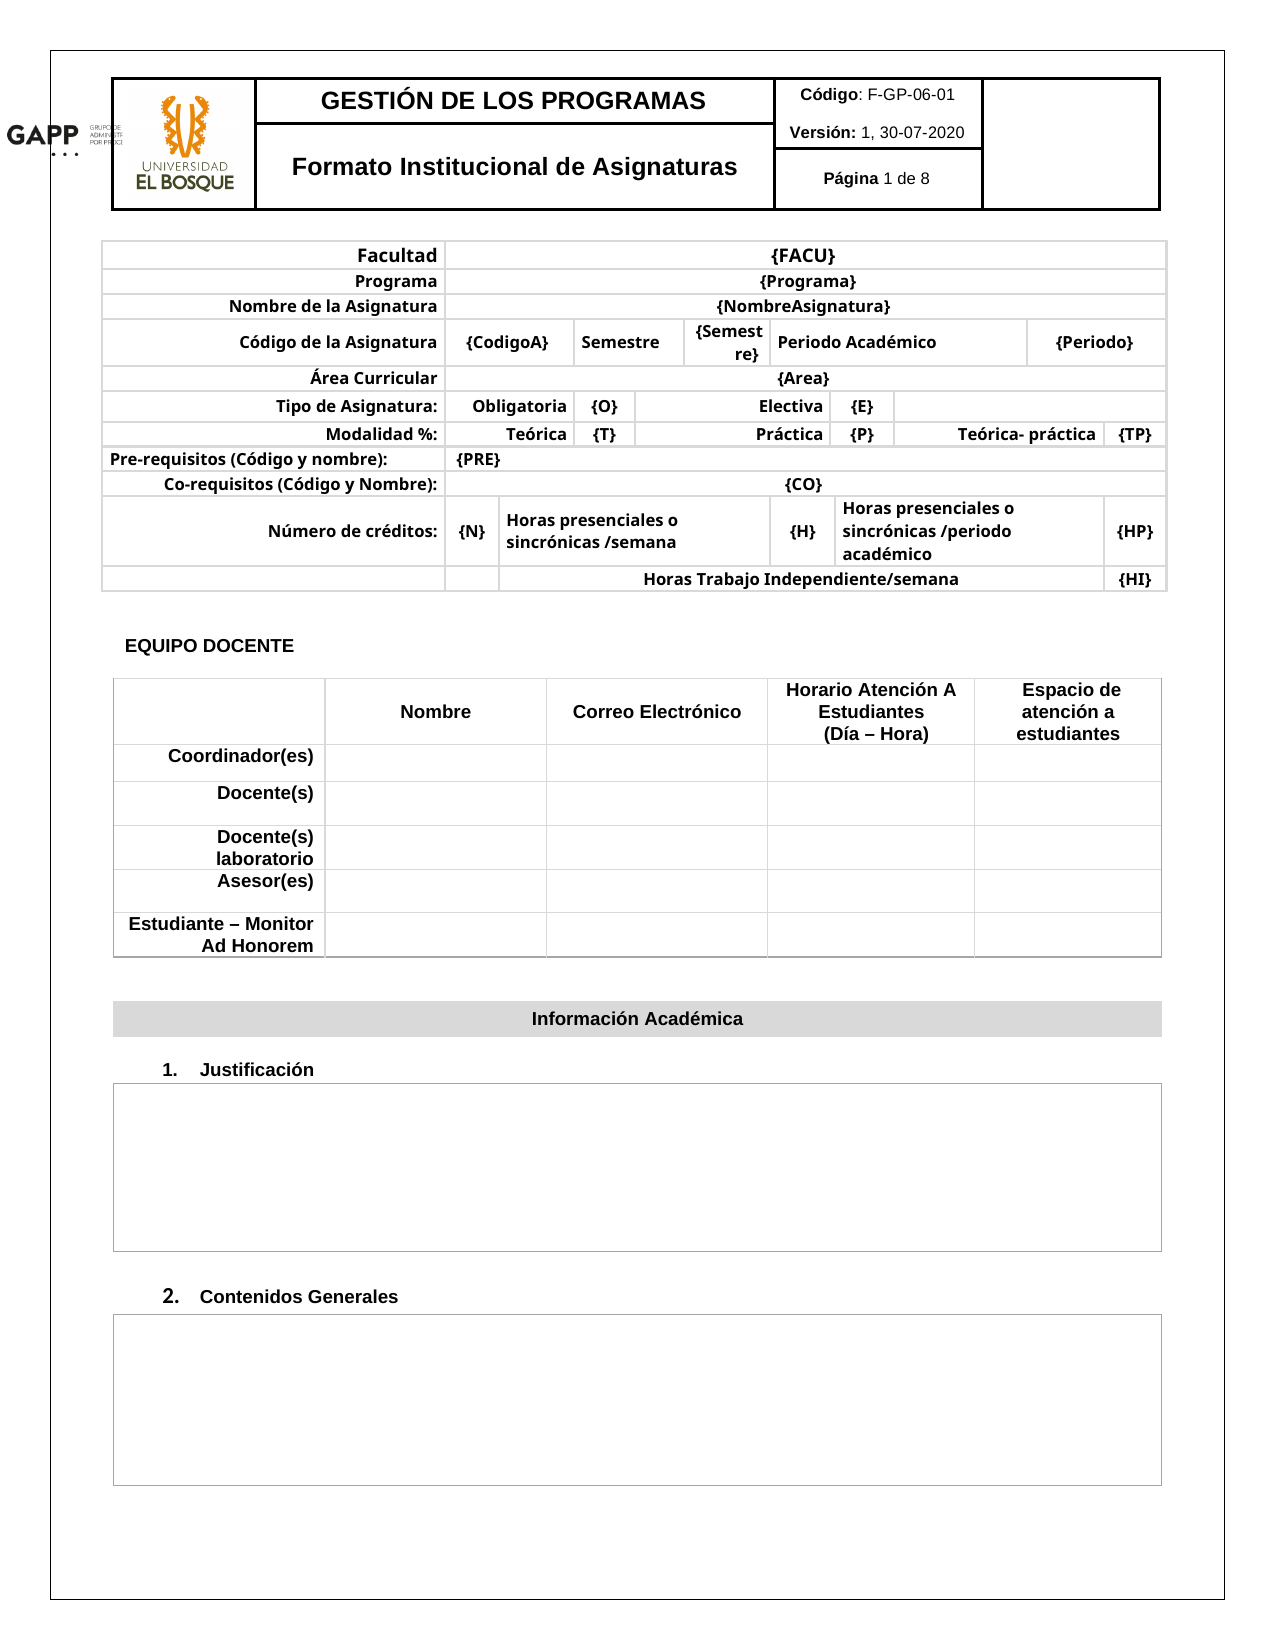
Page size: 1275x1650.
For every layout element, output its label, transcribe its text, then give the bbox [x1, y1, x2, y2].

table_cell [1168, 421, 1184, 445]
table_cell Teórica [446, 423, 573, 445]
table_cell {NombreAsignatura} [446, 295, 1165, 317]
table_cell Semestre [575, 320, 683, 365]
table_cell [768, 913, 974, 956]
table_cell [326, 913, 546, 956]
table_cell [114, 1315, 1161, 1484]
table_cell {Periodo} [1028, 320, 1165, 365]
table_cell {Programa} [446, 270, 1165, 293]
table_cell [1168, 293, 1184, 317]
table_cell [114, 679, 324, 744]
table_cell Periodo Académico [771, 320, 1026, 365]
table_cell {E} [831, 392, 893, 421]
table_cell Nombre de la Asignatura [103, 295, 444, 317]
table_cell Horas presenciales o sincrónicas /semana [500, 497, 769, 565]
table_cell Asesor(es) [114, 870, 324, 912]
table_cell [446, 567, 498, 590]
table_cell [975, 782, 1161, 825]
table_cell [547, 745, 767, 781]
table_cell Número de créditos: [103, 497, 444, 565]
table_cell Obligatoria [446, 392, 573, 421]
table_cell {T} [575, 423, 634, 445]
table_cell [768, 782, 974, 825]
table_cell {HI} [1105, 567, 1165, 590]
table_cell {PRE} [446, 448, 1165, 470]
table_header {FACU} [446, 242, 1165, 268]
table_header Contenidos Generales [113, 1260, 1162, 1314]
table_cell [103, 567, 444, 590]
table_cell [547, 782, 767, 825]
table_cell Nombre [326, 679, 546, 744]
table_header EQUIPO DOCENTE [113, 614, 1162, 678]
table_cell Práctica [636, 423, 829, 445]
table_cell Horas presenciales o sincrónicas /periodo académico [836, 497, 1103, 565]
table_cell Docente(s) [114, 782, 324, 825]
table_cell [326, 870, 546, 912]
table_cell Área Curricular [103, 367, 444, 390]
table_cell [547, 826, 767, 869]
table_cell [768, 745, 974, 781]
table_cell [1168, 495, 1184, 565]
table_header Información Académica [113, 1001, 1162, 1037]
table_cell [975, 745, 1161, 781]
table_cell [1168, 268, 1184, 293]
table_cell Espacio de atención a estudiantes [975, 679, 1161, 744]
table_cell [768, 826, 974, 869]
table_cell Pre-requisitos (Código y nombre): [103, 448, 444, 470]
table_cell Correo Electrónico [547, 679, 767, 744]
table_cell {HP} [1105, 497, 1165, 565]
table_cell {Area} [446, 367, 1165, 390]
table_cell [1168, 365, 1184, 390]
table_cell [895, 392, 1165, 421]
table_cell {TP} [1105, 423, 1165, 445]
table_cell {N} [446, 497, 498, 565]
table_cell [975, 826, 1161, 869]
table_header [1168, 240, 1184, 268]
table_cell Justificación [114, 1038, 1161, 1083]
table_cell Electiva [636, 392, 829, 421]
table_cell {H} [771, 497, 834, 565]
table_cell {CodigoA} [446, 320, 573, 365]
table_cell Modalidad %: [103, 423, 444, 445]
table_cell {CO} [446, 472, 1165, 495]
table_cell Coordinador(es) [114, 745, 324, 781]
table_cell Programa [103, 270, 444, 293]
table_cell {P} [831, 423, 893, 445]
table_cell Horario Atención A Estudiantes (Día – Hora) [768, 679, 974, 744]
table_cell Código de la Asignatura [103, 320, 444, 365]
table_cell Tipo de Asignatura: [103, 392, 444, 421]
table_cell {O} [575, 392, 634, 421]
table_cell [768, 870, 974, 912]
table_cell {Semestre} [685, 320, 769, 365]
table_cell [1168, 390, 1184, 421]
table_cell [114, 1084, 1161, 1251]
table_cell [547, 870, 767, 912]
table_cell [1168, 318, 1184, 365]
table_cell [1168, 470, 1184, 495]
table_cell [326, 782, 546, 825]
table_cell [1168, 445, 1184, 470]
table_cell [975, 913, 1161, 956]
table_cell Teórica- práctica [895, 423, 1103, 445]
table_cell [975, 870, 1161, 912]
table_cell Co-requisitos (Código y Nombre): [103, 472, 444, 495]
table_cell Estudiante – Monitor Ad Honorem [114, 913, 324, 956]
table_cell Docente(s) laboratorio [114, 826, 324, 869]
table_cell [326, 745, 546, 781]
table_cell [326, 826, 546, 869]
table_cell [547, 913, 767, 956]
table_cell Horas Trabajo Independiente/semana [500, 567, 1103, 590]
table_cell [1168, 565, 1184, 590]
table_header Facultad [103, 242, 444, 268]
